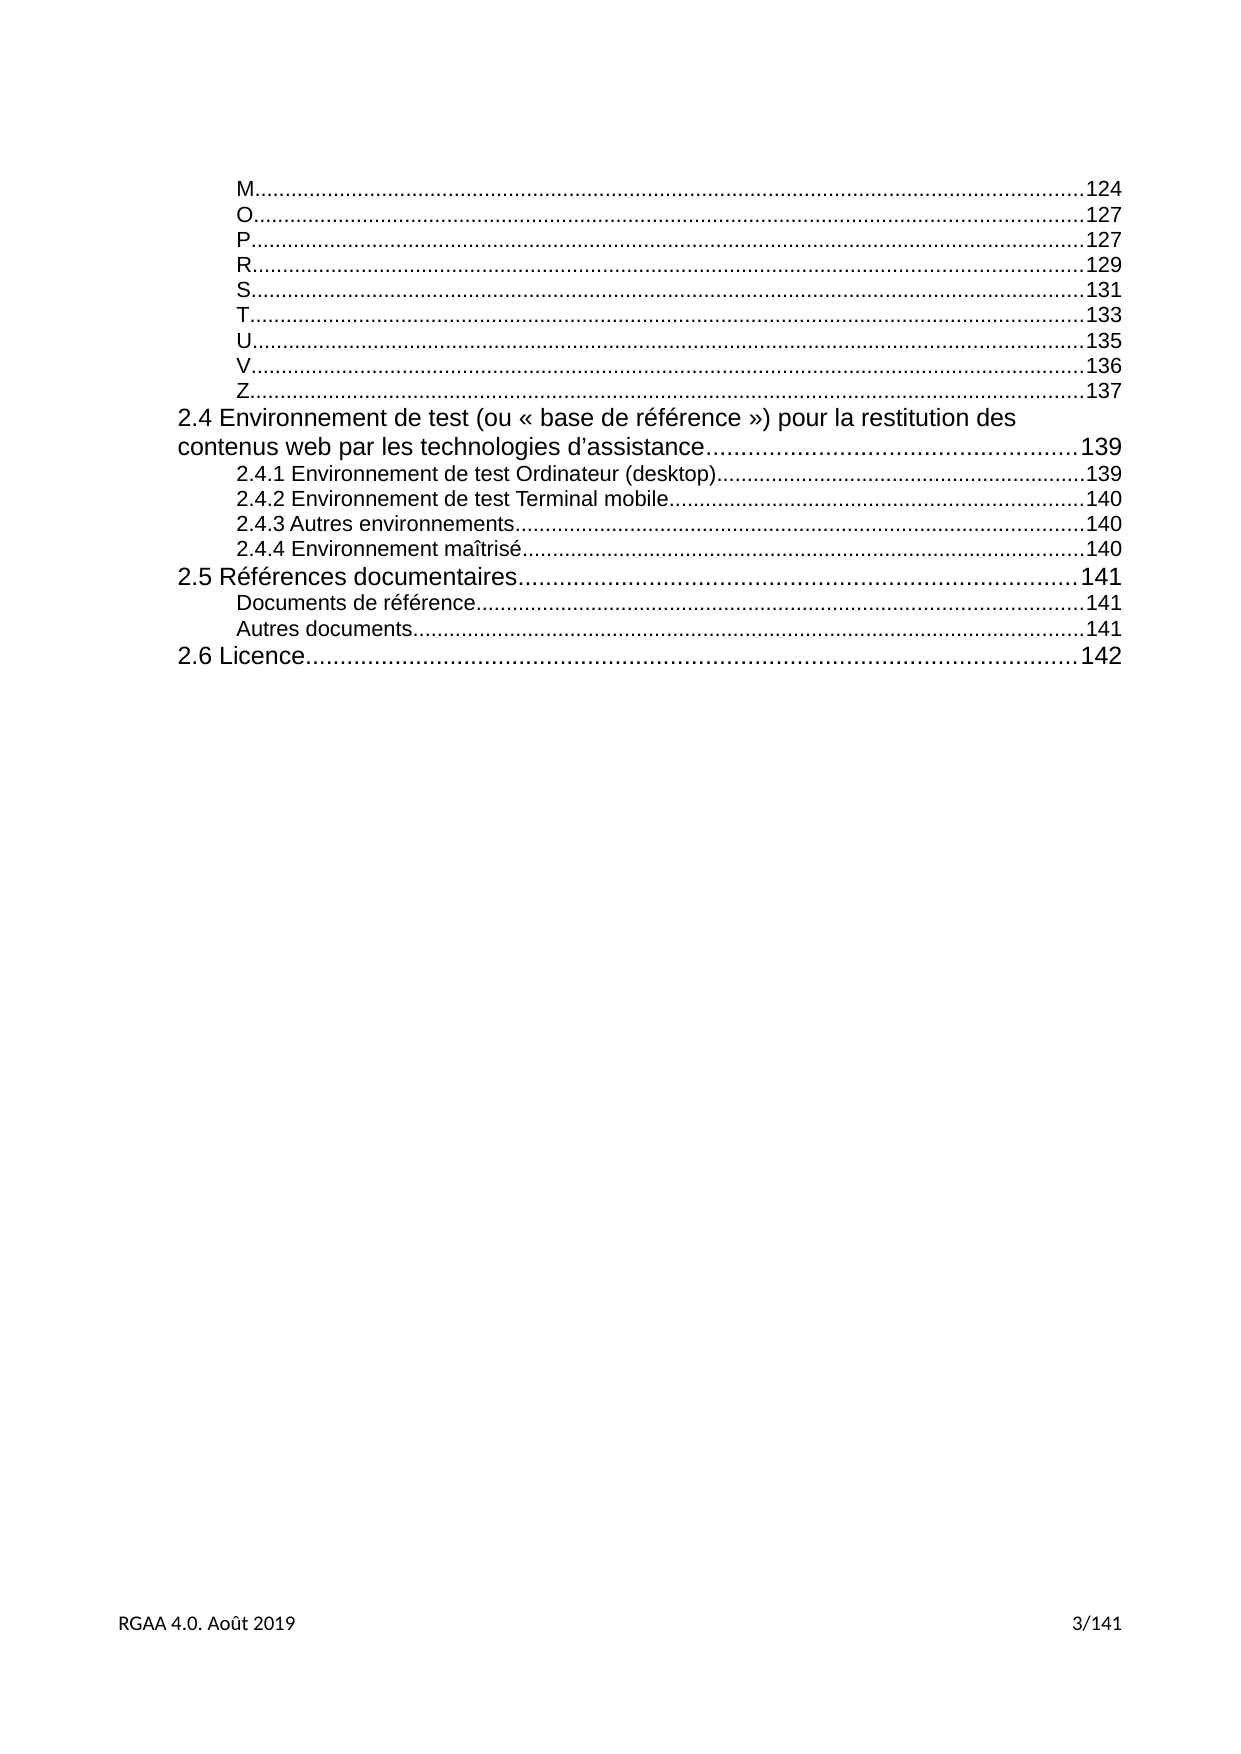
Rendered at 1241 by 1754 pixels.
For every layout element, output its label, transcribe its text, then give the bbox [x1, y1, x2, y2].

text Documents de référence 141 [236, 590, 1122, 616]
text O 127 [236, 202, 1122, 227]
text M 124 [236, 176, 1122, 202]
text V 136 [236, 353, 1122, 378]
text Autres documents 141 [236, 616, 1122, 641]
text 2.4.1 Environnement de test Ordinateur (desktop) 139 [236, 461, 1122, 486]
text 2.4.3 Autres environnements 140 [236, 511, 1122, 536]
text 2.6 Licence 142 [177, 641, 1122, 669]
text 2.4.2 Environnement de test Terminal mobile 140 [236, 486, 1122, 511]
text T 133 [236, 302, 1122, 328]
text S 131 [236, 277, 1122, 302]
text 2.5 Références documentaires 141 [177, 562, 1122, 590]
text 2.4 Environnement de test (ou « base de référence ») pour la restitution des contenus web par les technologies d’assistance 139 [177, 403, 1122, 461]
text R 129 [236, 252, 1122, 277]
text U 135 [236, 328, 1122, 353]
text Z 137 [236, 378, 1122, 403]
text 2.4.4 Environnement maîtrisé 140 [236, 536, 1122, 562]
text P 127 [236, 227, 1122, 252]
